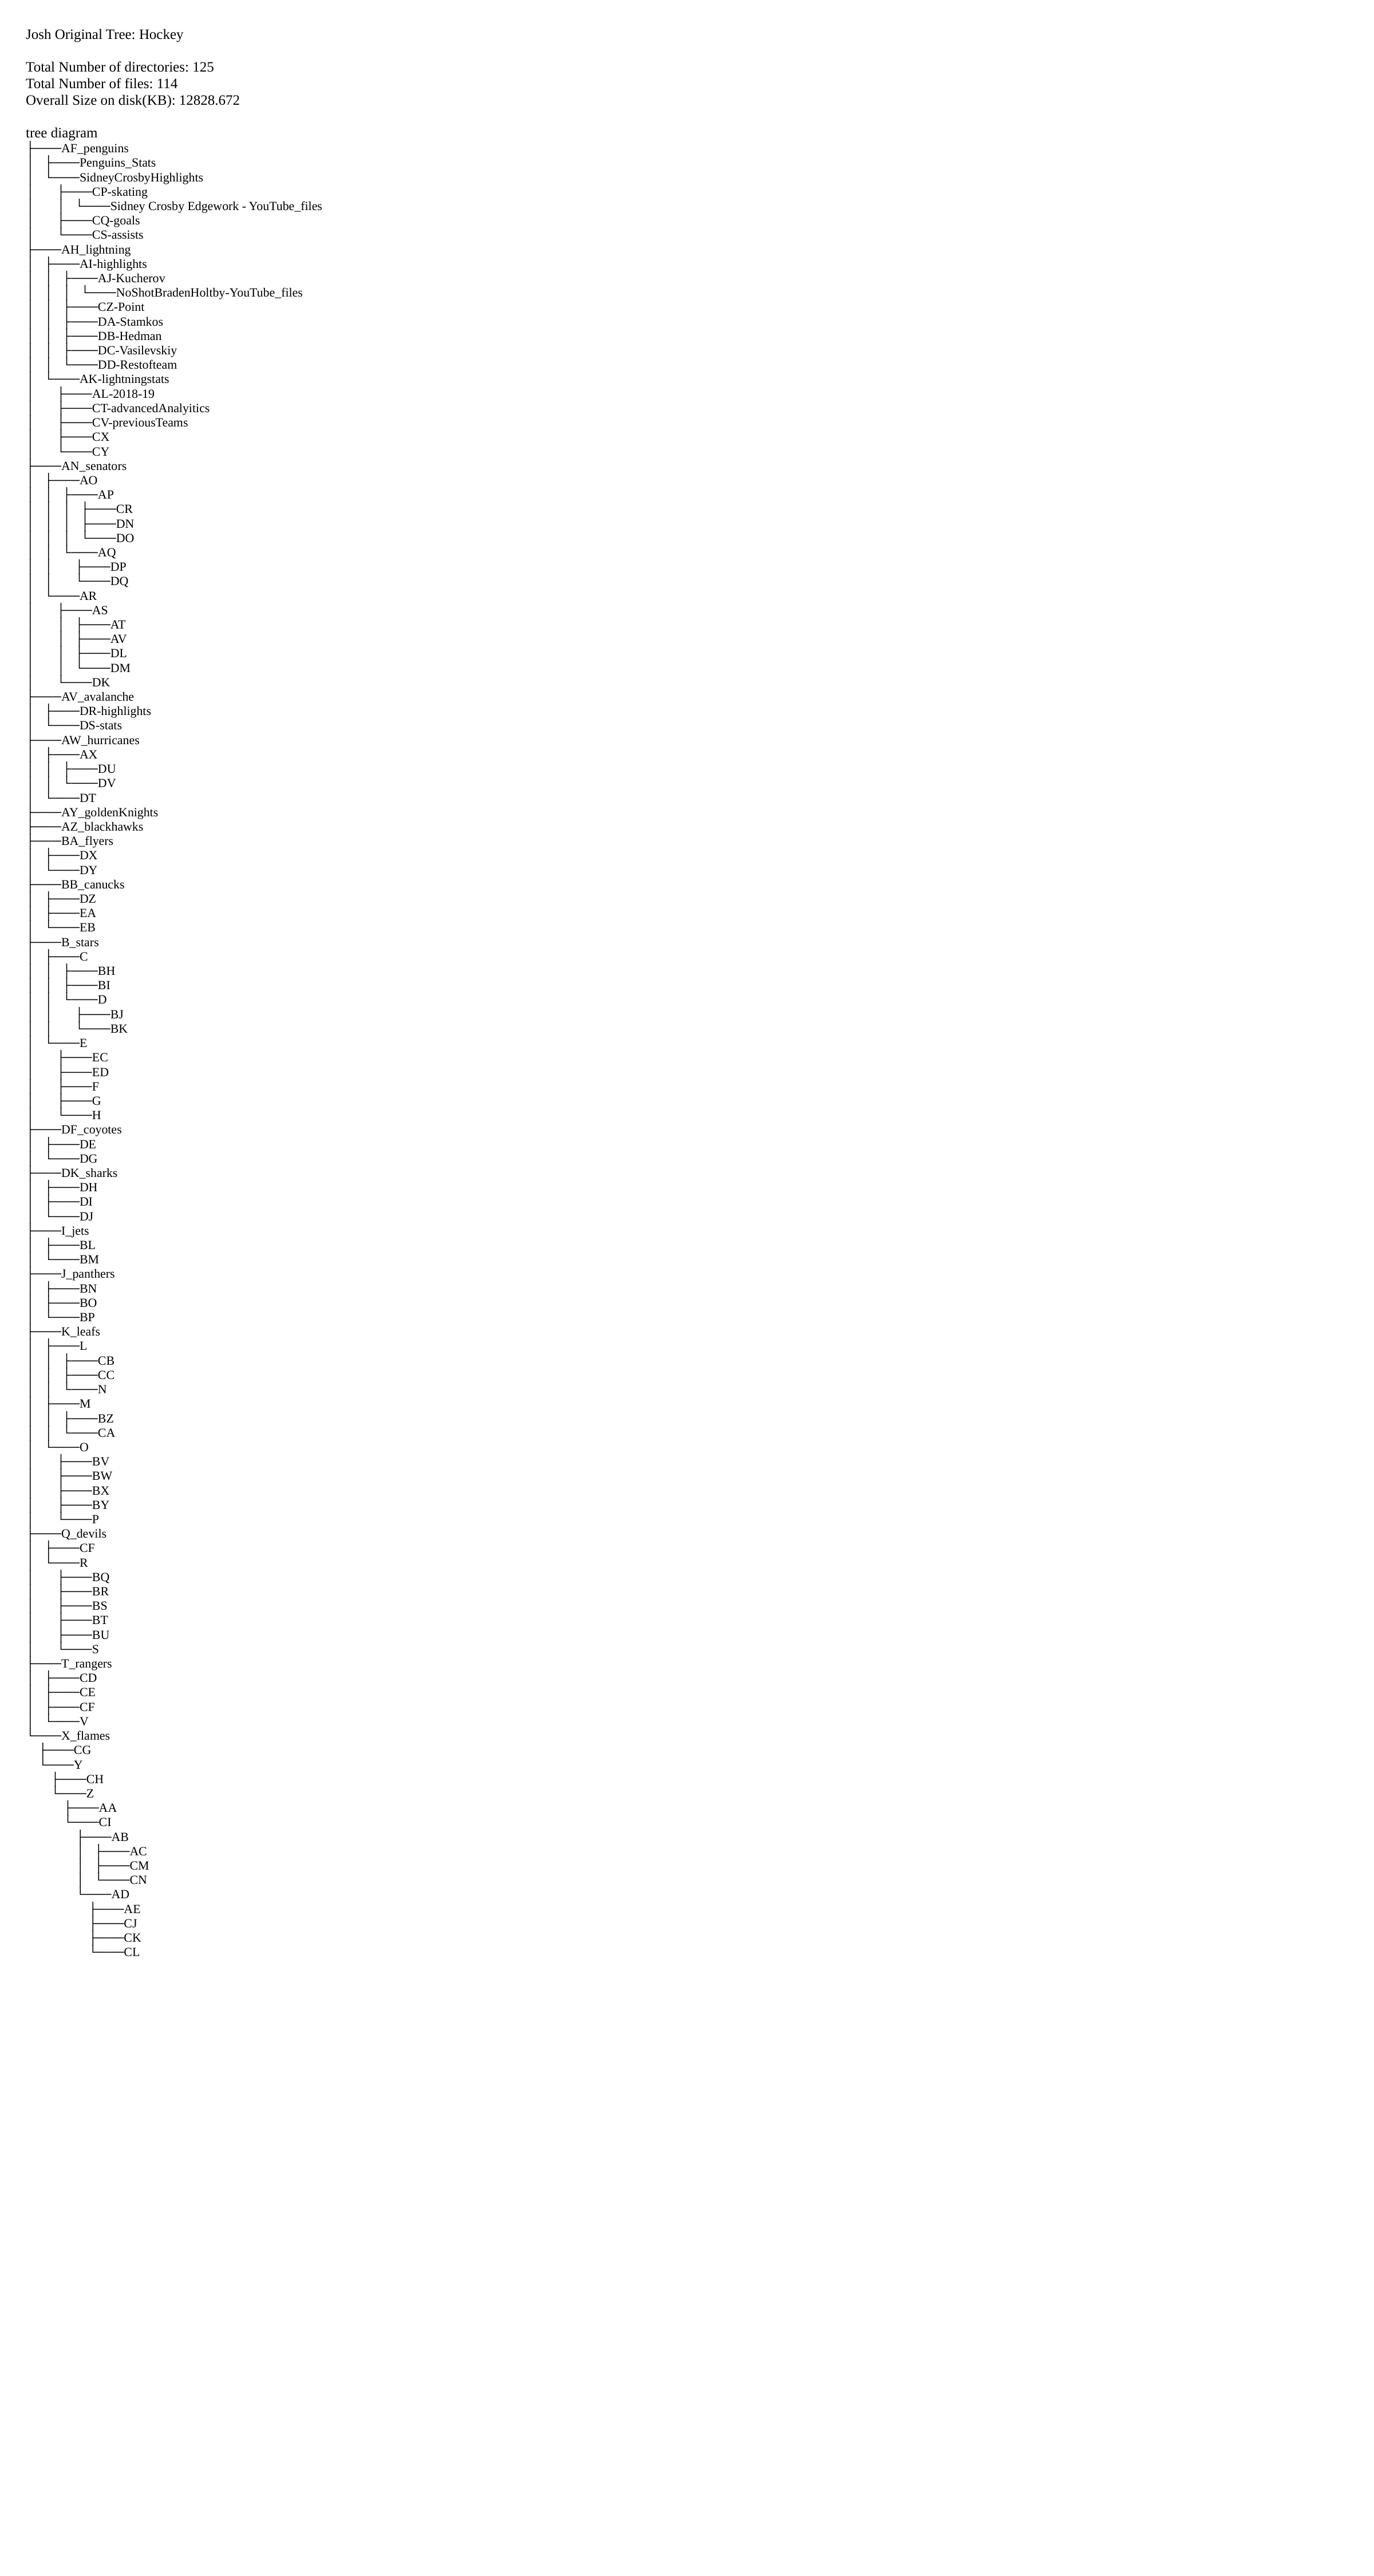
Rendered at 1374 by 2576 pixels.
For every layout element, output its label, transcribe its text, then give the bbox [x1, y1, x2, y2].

text │ │ ├───BI [49, 978, 66, 992]
text │ │ ├───AP [67, 487, 687, 501]
text │ │ ├───DU [31, 761, 48, 776]
text │ ├───CX [26, 429, 30, 444]
text │ │ ├───AV [80, 631, 687, 646]
text │ ├───CT-advancedAnalyitics [31, 401, 60, 415]
text │ │ │ ├───DN [49, 516, 66, 531]
text │ ├───Penguins_Stats [31, 155, 48, 170]
text │ ├───L [49, 1338, 687, 1353]
text │ └───CY [26, 444, 30, 459]
text │ └───AR [26, 588, 30, 603]
text ├───AA [26, 1800, 67, 1815]
text │ ├───BV [61, 1454, 687, 1468]
text │ ├───BS [26, 1598, 30, 1613]
text │ ├───CE [49, 1685, 687, 1700]
text │ ├───F [26, 1079, 30, 1093]
text │ │ ├───DB-Hedman [67, 329, 687, 343]
text │ └───P [26, 1512, 30, 1526]
text │ │ ├───CZ-Point [49, 299, 66, 314]
text │ ├───CE [31, 1685, 48, 1700]
text │ ├───AC [99, 1844, 687, 1858]
text │ │ ├───DC-Vasilevskiy [49, 343, 66, 357]
text │ ├───AC [81, 1844, 98, 1858]
text ├───AF_penguins [31, 141, 687, 155]
text │ │ ├───BH [67, 963, 687, 978]
text │ ├───DI [31, 1194, 48, 1209]
text Total Number of directories: 125 [26, 58, 687, 75]
text │ └───H [26, 1108, 30, 1122]
text │ ├───DE [49, 1137, 687, 1151]
text │ ├───EA [49, 906, 687, 920]
text │ │ ├───DB-Hedman [31, 329, 48, 343]
text │ ├───BO [31, 1295, 48, 1310]
text │ │ └───DV [49, 776, 687, 791]
text │ │ └───DM [31, 661, 60, 675]
text Josh Original Tree: Hockey [26, 26, 687, 42]
text Total Number of files: 114 [26, 75, 687, 92]
text │ │ ├───AT [61, 617, 78, 631]
text └───CL [26, 1945, 687, 1959]
text │ │ ├───CC [49, 1368, 66, 1382]
text │ ├───BW [61, 1468, 687, 1483]
text │ │ └───DV [31, 776, 48, 791]
text │ └───DJ [26, 1209, 30, 1223]
text │ ├───CX [61, 429, 687, 444]
text │ └───CS-assists [31, 227, 687, 242]
text │ ├───BT [61, 1613, 687, 1627]
text │ │ └───BK [49, 1021, 687, 1036]
text │ │ └───DM [61, 661, 687, 675]
text │ │ └───DQ [49, 574, 687, 588]
text └───CI [26, 1815, 687, 1830]
text │ ├───BQ [31, 1570, 60, 1584]
text │ │ ├───CB [31, 1353, 48, 1368]
text ├───B_stars [31, 935, 687, 949]
text │ │ ├───DP [31, 559, 48, 574]
text │ │ ├───DL [61, 646, 78, 661]
text │ ├───BS [61, 1598, 687, 1613]
text │ ├───BR [26, 1584, 30, 1598]
text ├───CH [26, 1772, 54, 1786]
text │ ├───DX [26, 848, 30, 863]
text │ │ │ └───NoShotBradenHoltby-YouTube_files [67, 285, 687, 299]
text ├───DK_sharks [31, 1165, 687, 1180]
text │ │ │ └───DO [31, 531, 48, 545]
text │ └───DK [26, 675, 30, 689]
text ├───J_panthers [31, 1266, 687, 1281]
text │ ├───DX [49, 848, 687, 863]
text │ ├───CF [26, 1540, 30, 1555]
text │ ├───AO [31, 473, 48, 487]
text │ ├───AS [31, 603, 60, 617]
text │ └───V [31, 1714, 687, 1728]
text │ ├───DZ [49, 891, 687, 906]
text │ ├───ED [31, 1064, 60, 1079]
text │ ├───C [26, 949, 30, 963]
text │ │ └───Sidney Crosby Edgework - YouTube_files [61, 199, 687, 213]
text ├───CG [44, 1743, 687, 1757]
text │ └───DS-stats [31, 718, 687, 733]
text ├───AH_lightning [31, 242, 687, 256]
text ├───BA_flyers [31, 833, 687, 848]
text │ ├───BU [61, 1627, 687, 1642]
text │ └───EB [31, 920, 687, 935]
text │ │ ├───AJ-Kucherov [49, 271, 66, 285]
text │ │ │ ├───CR [31, 501, 48, 516]
text │ └───BP [31, 1310, 687, 1324]
text ├───AA [68, 1800, 687, 1815]
text │ ├───BW [31, 1468, 60, 1483]
text │ ├───CP-skating [61, 184, 687, 199]
text │ └───DT [26, 791, 30, 805]
text │ │ ├───DA-Stamkos [31, 314, 48, 329]
text │ ├───DI [26, 1194, 30, 1209]
text │ │ ├───AP [49, 487, 66, 501]
text │ ├───DE [26, 1137, 30, 1151]
text │ ├───L [26, 1338, 30, 1353]
text │ │ │ └───DO [49, 531, 66, 545]
text │ ├───DH [31, 1180, 48, 1194]
text │ │ └───CA [49, 1425, 687, 1440]
text │ │ │ ├───DN [67, 516, 84, 531]
text │ │ ├───CC [31, 1368, 48, 1382]
text │ │ ├───DC-Vasilevskiy [31, 343, 48, 357]
text │ ├───BL [49, 1238, 687, 1252]
text │ ├───DX [31, 848, 48, 863]
text │ │ ├───BJ [49, 1007, 78, 1021]
text │ │ ├───DB-Hedman [49, 329, 66, 343]
text │ ├───EC [61, 1050, 687, 1064]
text │ │ ├───DL [31, 646, 60, 661]
text └───AD [26, 1887, 687, 1902]
text │ │ └───D [26, 992, 30, 1007]
text │ └───E [26, 1036, 30, 1050]
text │ └───EB [26, 920, 30, 935]
text │ ├───DR-highlights [49, 704, 687, 718]
text │ ├───AS [26, 603, 30, 617]
text │ ├───AL-2018-19 [61, 386, 687, 401]
text │ ├───G [31, 1093, 60, 1108]
text ├───CH [56, 1772, 687, 1786]
text │ ├───BR [31, 1584, 60, 1598]
text │ └───CN [81, 1872, 687, 1887]
text │ │ └───D [49, 992, 687, 1007]
text ├───CG [26, 1743, 42, 1757]
text │ └───O [26, 1440, 30, 1454]
text │ ├───BL [31, 1238, 48, 1252]
text │ ├───BX [31, 1483, 60, 1498]
text │ ├───AO [26, 473, 30, 487]
text ├───AB [81, 1830, 687, 1844]
text ├───CJ [26, 1916, 92, 1930]
text │ ├───CQ-goals [61, 213, 687, 227]
text │ └───AR [31, 588, 687, 603]
text │ │ └───BK [31, 1021, 48, 1036]
text │ │ ├───CB [67, 1353, 687, 1368]
text ├───I_jets [31, 1223, 687, 1238]
text │ │ │ └───DO [67, 531, 687, 545]
text │ ├───BU [26, 1627, 30, 1642]
text │ │ │ ├───DN [31, 516, 48, 531]
text │ └───S [31, 1642, 687, 1656]
text │ ├───CV-previousTeams [31, 415, 60, 429]
text │ ├───BV [26, 1454, 30, 1468]
text └───Y [26, 1757, 687, 1772]
text │ │ ├───DA-Stamkos [67, 314, 687, 329]
text │ ├───G [26, 1093, 30, 1108]
text │ │ ├───BJ [31, 1007, 48, 1021]
text ├───BB_canucks [31, 877, 687, 891]
text │ └───DJ [31, 1209, 687, 1223]
text ├───AE [93, 1902, 687, 1916]
text │ ├───BL [26, 1238, 30, 1252]
text │ │ ├───AT [80, 617, 687, 631]
text │ │ ├───BH [49, 963, 66, 978]
text │ ├───CM [99, 1858, 687, 1872]
text │ └───SidneyCrosbyHighlights [31, 170, 687, 184]
text │ │ └───DD-Restofteam [49, 357, 687, 372]
text │ ├───BQ [61, 1570, 687, 1584]
text │ │ ├───DC-Vasilevskiy [67, 343, 687, 357]
text │ ├───AX [31, 747, 48, 761]
text │ ├───CV-previousTeams [61, 415, 687, 429]
text Overall Size on disk(KB): 12828.672 [26, 92, 687, 108]
text │ │ ├───BZ [49, 1411, 687, 1425]
text │ │ │ ├───CR [67, 501, 84, 516]
text │ ├───CF [49, 1700, 687, 1714]
text │ │ └───DQ [31, 574, 48, 588]
text │ │ └───Sidney Crosby Edgework - YouTube_files [31, 199, 60, 213]
text └───Z [26, 1786, 687, 1800]
text │ └───BM [26, 1252, 30, 1266]
text │ └───DG [31, 1151, 687, 1165]
text │ ├───AL-2018-19 [31, 386, 60, 401]
text │ └───O [31, 1440, 687, 1454]
text │ ├───BX [61, 1483, 687, 1498]
text │ ├───DE [31, 1137, 48, 1151]
text │ └───DT [31, 791, 687, 805]
text │ ├───CF [26, 1700, 30, 1714]
text │ └───DK [31, 675, 687, 689]
text │ │ │ ├───CR [49, 501, 66, 516]
text │ │ ├───CZ-Point [31, 299, 48, 314]
text │ ├───CF [49, 1540, 687, 1555]
text │ ├───AI-highlights [49, 256, 687, 271]
text │ └───BM [31, 1252, 687, 1266]
text │ ├───BT [26, 1613, 30, 1627]
text │ ├───BW [26, 1468, 30, 1483]
text │ │ │ ├───DN [85, 516, 687, 531]
text │ └───DG [26, 1151, 30, 1165]
text │ ├───ED [26, 1064, 30, 1079]
text │ ├───DH [49, 1180, 687, 1194]
text │ │ ├───DP [80, 559, 687, 574]
text │ ├───DR-highlights [31, 704, 48, 718]
text │ ├───BS [31, 1598, 60, 1613]
text │ │ ├───CC [67, 1368, 687, 1382]
text │ │ ├───AP [31, 487, 48, 501]
text ├───CK [93, 1930, 687, 1945]
text │ ├───BN [49, 1281, 687, 1295]
text │ ├───CE [26, 1685, 30, 1700]
text │ └───AK-lightningstats [31, 372, 687, 386]
text │ ├───AS [61, 603, 687, 617]
text │ │ ├───CB [49, 1353, 66, 1368]
text │ ├───AO [49, 473, 687, 487]
text │ ├───BO [49, 1295, 687, 1310]
text │ ├───CM [26, 1858, 80, 1872]
text │ ├───L [31, 1338, 48, 1353]
text │ ├───CD [49, 1670, 687, 1685]
text ├───AZ_blackhawks [31, 819, 687, 833]
text │ ├───EA [31, 906, 48, 920]
text │ │ └───N [49, 1382, 687, 1396]
text │ └───CY [31, 444, 687, 459]
text │ ├───EC [31, 1050, 60, 1064]
text │ │ ├───CZ-Point [67, 299, 687, 314]
text │ ├───CX [31, 429, 60, 444]
text │ │ ├───BJ [80, 1007, 687, 1021]
text │ ├───AX [26, 747, 30, 761]
text │ │ └───D [31, 992, 48, 1007]
text │ ├───BT [31, 1613, 60, 1627]
text │ ├───AC [26, 1844, 80, 1858]
text │ └───R [31, 1555, 687, 1570]
text │ ├───CF [31, 1540, 48, 1555]
text │ ├───M [49, 1396, 687, 1411]
text │ └───R [26, 1555, 30, 1570]
text │ └───E [31, 1036, 687, 1050]
text │ ├───Penguins_Stats [49, 155, 687, 170]
text ├───AY_goldenKnights [31, 805, 687, 819]
text │ └───CN [26, 1872, 80, 1887]
text │ │ ├───BH [31, 963, 48, 978]
text └───X_flames [26, 1728, 687, 1743]
text │ ├───F [31, 1079, 60, 1093]
text │ ├───CD [31, 1670, 48, 1685]
text │ └───S [26, 1642, 30, 1656]
text │ ├───EA [26, 906, 30, 920]
text │ ├───DH [26, 1180, 30, 1194]
text │ │ │ ├───CR [85, 501, 687, 516]
text │ ├───BO [26, 1295, 30, 1310]
text │ ├───C [31, 949, 48, 963]
text │ ├───AI-highlights [31, 256, 48, 271]
text │ ├───BX [26, 1483, 30, 1498]
text ├───Q_devils [31, 1526, 687, 1540]
text ├───AN_senators [31, 459, 687, 473]
text │ │ ├───BI [67, 978, 687, 992]
text ├───AW_hurricanes [31, 733, 687, 747]
text │ │ ├───AJ-Kucherov [67, 271, 687, 285]
text ├───K_leafs [31, 1324, 687, 1338]
text │ └───V [26, 1714, 30, 1728]
text │ └───DY [26, 863, 30, 877]
text │ │ └───N [31, 1382, 48, 1396]
text │ ├───CP-skating [31, 184, 60, 199]
text ├───T_rangers [31, 1656, 687, 1670]
text │ │ ├───BZ [31, 1411, 48, 1425]
text │ ├───BV [31, 1454, 60, 1468]
text │ └───BP [26, 1310, 30, 1324]
text │ │ └───CA [31, 1425, 48, 1440]
text │ │ └───DD-Restofteam [31, 357, 48, 372]
text ├───CJ [93, 1916, 687, 1930]
text │ │ ├───DU [49, 761, 66, 776]
text │ ├───BQ [26, 1570, 30, 1584]
text │ ├───DZ [26, 891, 30, 906]
text │ │ ├───DU [67, 761, 687, 776]
text │ │ ├───BI [31, 978, 48, 992]
text │ │ ├───DP [49, 559, 78, 574]
text │ ├───CT-advancedAnalyitics [61, 401, 687, 415]
text │ ├───AX [49, 747, 687, 761]
text │ └───P [31, 1512, 687, 1526]
text │ │ ├───AV [61, 631, 78, 646]
text ├───CK [26, 1930, 92, 1945]
text │ └───DY [31, 863, 687, 877]
text │ ├───ED [61, 1064, 687, 1079]
text │ ├───CF [31, 1700, 48, 1714]
text ├───AB [26, 1830, 80, 1844]
text │ ├───CM [81, 1858, 98, 1872]
text │ ├───G [61, 1093, 687, 1108]
text ├───DF_coyotes [31, 1122, 687, 1137]
text │ ├───C [49, 949, 687, 963]
text │ │ ├───AV [31, 631, 60, 646]
text │ ├───BY [31, 1498, 60, 1512]
text ├───AE [26, 1902, 92, 1916]
text ├───AV_avalanche [31, 689, 687, 704]
text │ └───H [31, 1108, 687, 1122]
text │ ├───M [26, 1396, 30, 1411]
text │ ├───CQ-goals [31, 213, 60, 227]
text │ ├───BY [61, 1498, 687, 1512]
text │ ├───BY [26, 1498, 30, 1512]
text │ ├───DZ [31, 891, 48, 906]
text │ │ ├───AT [31, 617, 60, 631]
text │ │ ├───AJ-Kucherov [31, 271, 48, 285]
text │ │ └───AQ [31, 545, 48, 559]
text │ ├───BU [31, 1627, 60, 1642]
text │ ├───BN [26, 1281, 30, 1295]
text │ │ ├───DA-Stamkos [49, 314, 66, 329]
text │ ├───M [31, 1396, 48, 1411]
text │ ├───BR [61, 1584, 687, 1598]
text │ ├───BN [31, 1281, 48, 1295]
text │ │ ├───DL [80, 646, 687, 661]
text │ ├───DI [49, 1194, 687, 1209]
text │ ├───F [61, 1079, 687, 1093]
text tree diagram [26, 124, 687, 141]
text │ │ └───AQ [49, 545, 687, 559]
text │ ├───CD [26, 1670, 30, 1685]
text │ ├───EC [26, 1050, 30, 1064]
